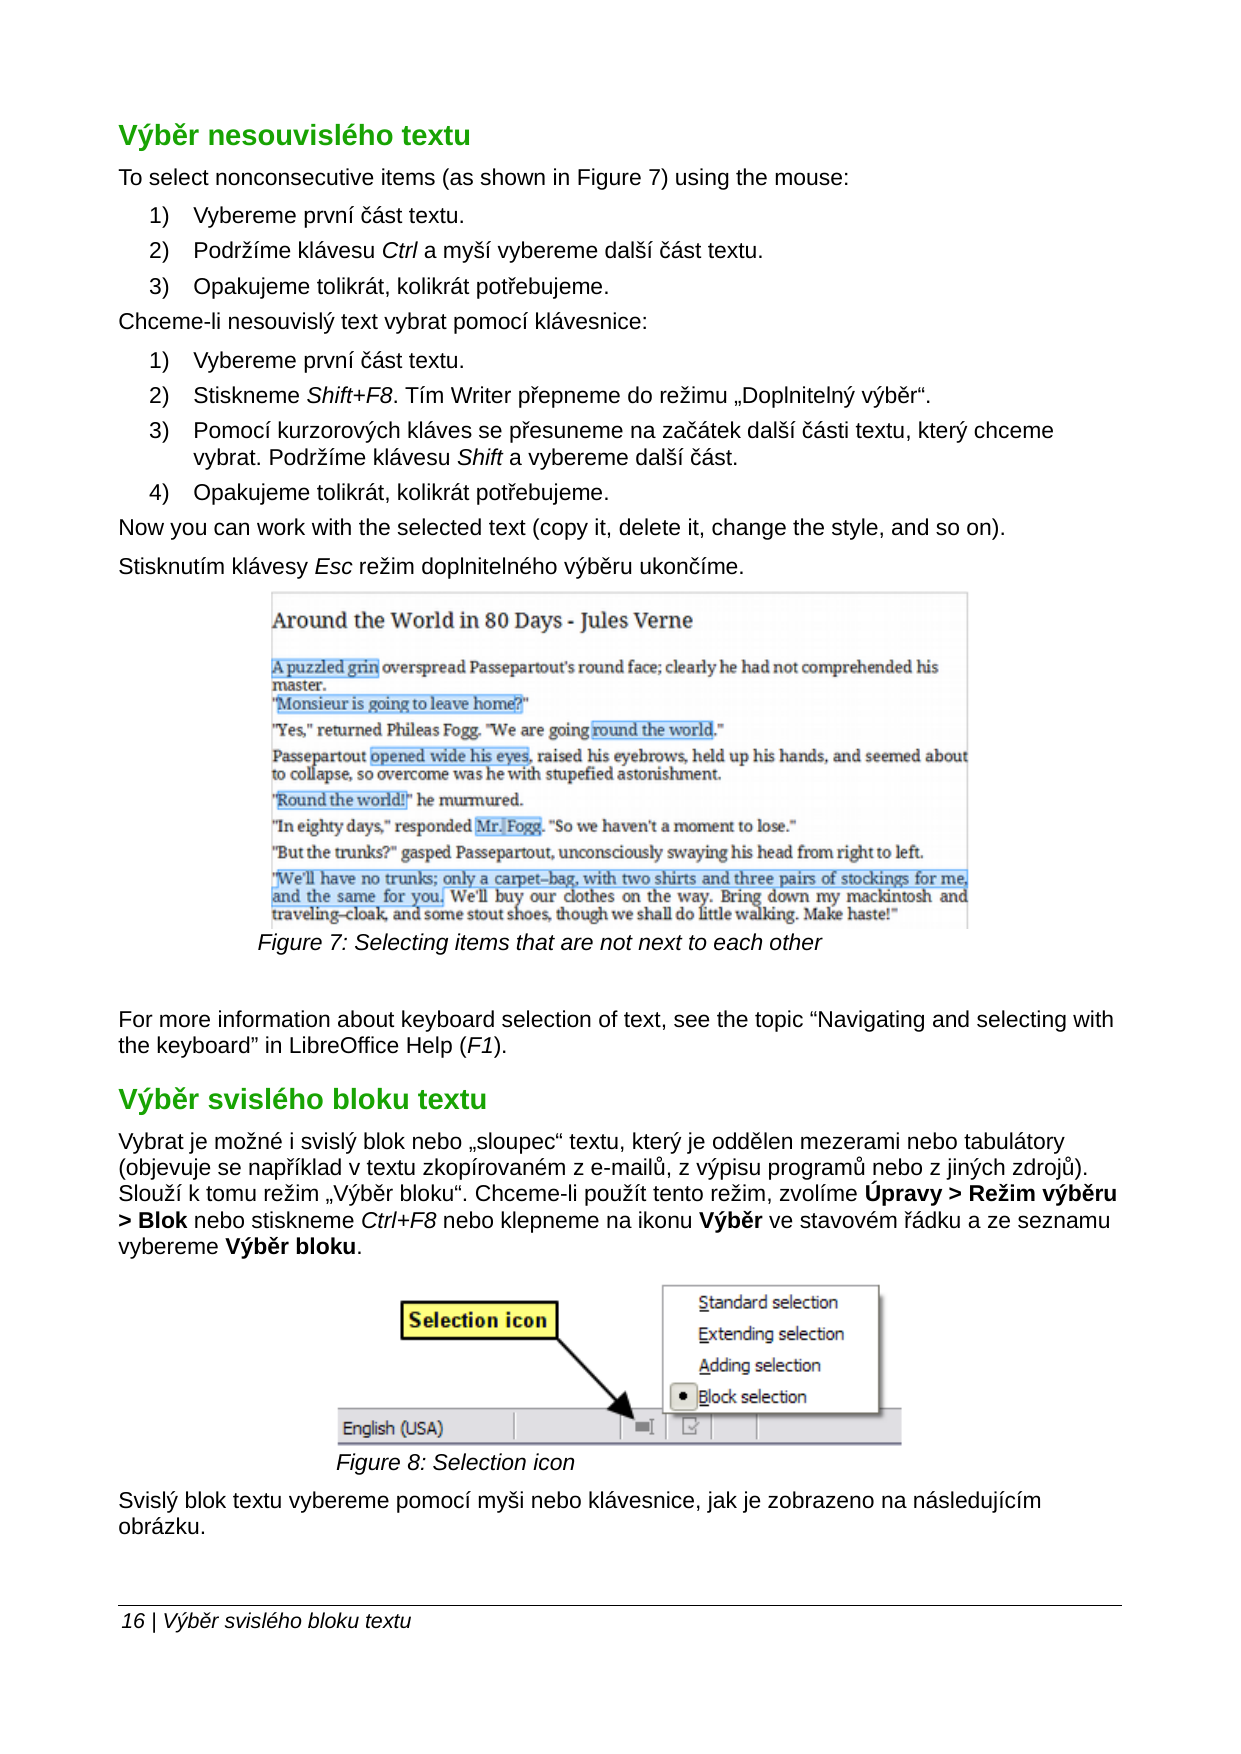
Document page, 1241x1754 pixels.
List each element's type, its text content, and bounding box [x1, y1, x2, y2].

text Vybrat je možné i svislý blok nebo „sloupec“ textu, který je oddělen mezerami nebo tabulátory (objevuje se například v textu zkopírovaném z e-mailů, z výpisu programů nebo z jiných zdrojů). Slouží k tomu režim „Výběr bloku“. Chceme-li použít tento režim, zvolíme Úpravy > Režim výběru > Blok nebo stiskneme Ctrl+F8 nebo klepneme na ikonu Výběr ve stavovém řádku a ze seznamu vybereme Výběr bloku. [118, 1128, 1122, 1259]
text Now you can work with the selected text (copy it, delete it, change the style, and so on). [118, 514, 1122, 540]
subtitle Výběr svislého bloku textu [118, 1082, 1122, 1116]
text To select nonconsecutive items (as shown in Figure 7) using the mouse: [118, 163, 1122, 190]
list Vybereme první část textu. [169, 202, 1122, 229]
picture [335, 1271, 905, 1449]
subtitle Výběr nesouvislého textu [118, 118, 1122, 152]
picture [271, 591, 970, 929]
list Podržíme klávesu Ctrl a myší vybereme další část textu. [169, 237, 1122, 264]
list Pomocí kurzorových kláves se přesuneme na začátek další části textu, který chceme vybrat. Podržíme klávesu Shift a vybereme další část. [169, 417, 1122, 470]
text Chceme-li nesouvislý text vybrat pomocí klávesnice: [118, 308, 1122, 334]
list Vybereme první část textu. [169, 347, 1122, 373]
list Opakujeme tolikrát, kolikrát potřebujeme. [169, 479, 1122, 505]
text For more information about keyboard selection of text, see the topic “Navigating and selecting with the keyboard” in LibreOffice Help (F1). [118, 1006, 1122, 1059]
list Stiskneme Shift+F8. Tím Writer přepneme do režimu „Doplnitelný výběr“. [169, 382, 1122, 408]
text Stisknutím klávesy Esc režim doplnitelného výběru ukončíme. [118, 553, 1122, 579]
list Opakujeme tolikrát, kolikrát potřebujeme. [169, 273, 1122, 299]
text Figure 8: Selection icon [336, 1449, 904, 1475]
text Figure 7: Selecting items that are not next to each other [257, 592, 983, 955]
text Svislý blok textu vybereme pomocí myši nebo klávesnice, jak je zobrazeno na následujícím obrázku. [118, 1487, 1122, 1539]
